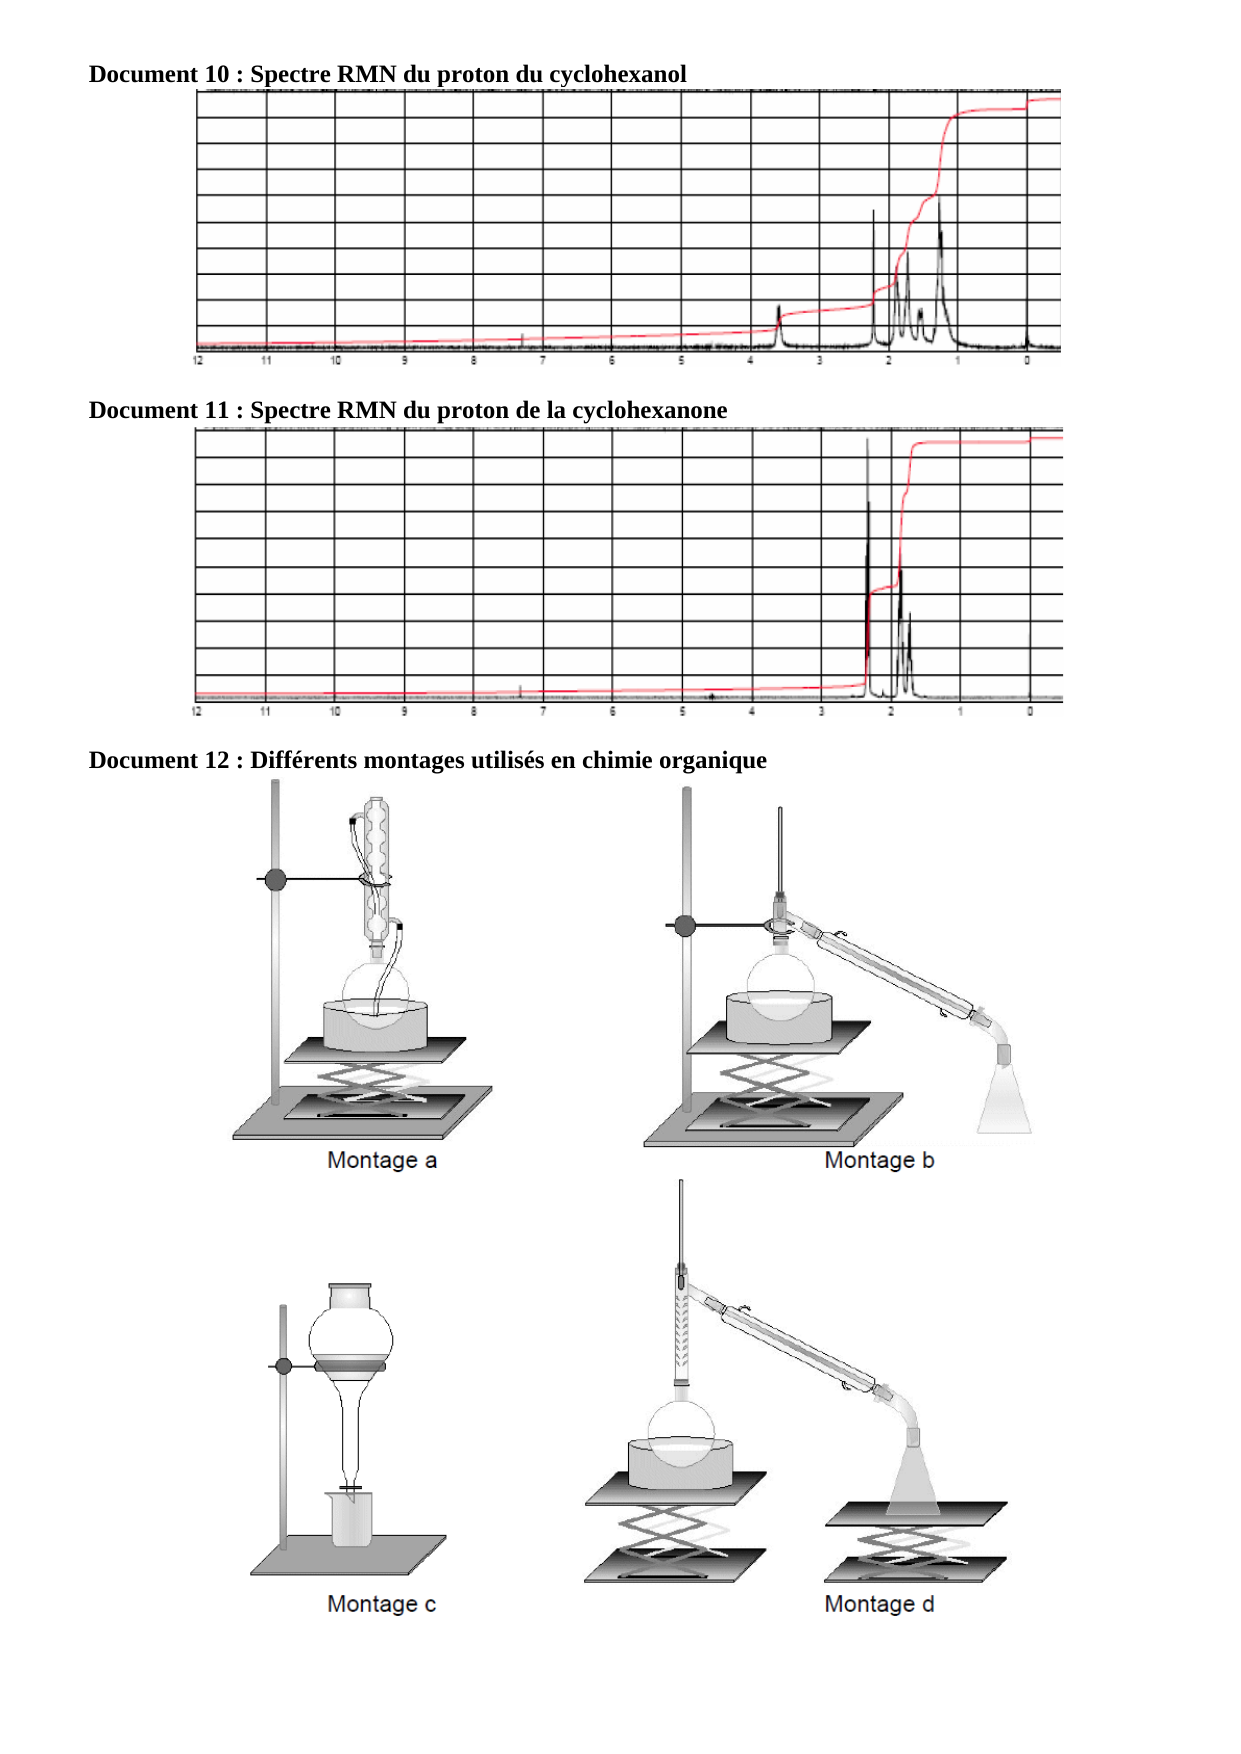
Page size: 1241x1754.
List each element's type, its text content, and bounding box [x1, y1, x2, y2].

text Document 10 : Spectre RMN du proton du cyclohexanol [88, 59, 1166, 88]
text Document 11 : Spectre RMN du proton de la cyclohexanone [88, 395, 1166, 424]
text Document 12 : Différents montages utilisés en chimie organique [88, 745, 1166, 774]
